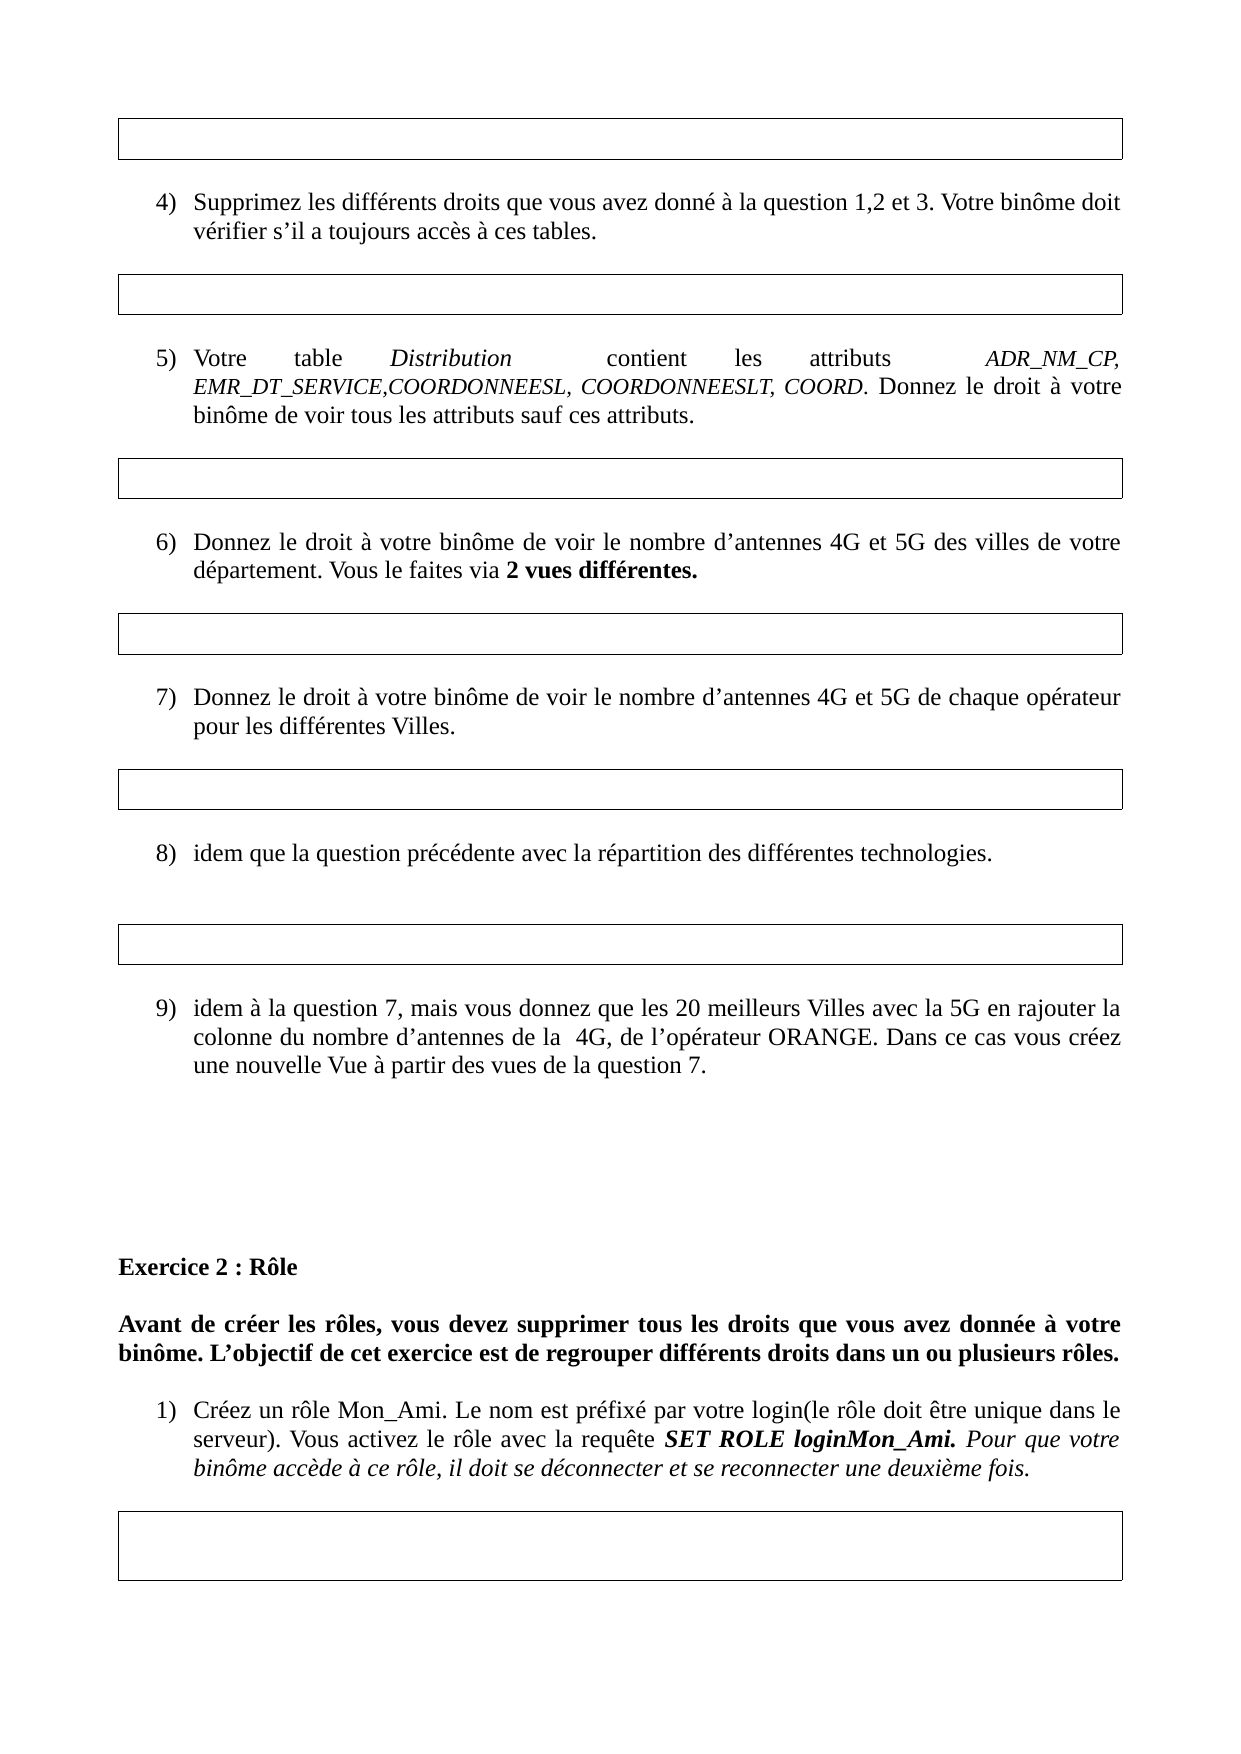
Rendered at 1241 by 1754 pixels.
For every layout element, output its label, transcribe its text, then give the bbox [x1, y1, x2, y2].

table_header [119, 1512, 1122, 1580]
table_header [119, 459, 1122, 498]
list idem que la question précédente avec la répartition des différentes technologies. [156, 838, 1122, 866]
table_header [119, 119, 1122, 158]
list Donnez le droit à votre binôme de voir le nombre d’antennes 4G et 5G des villes de votre département. Vous le faites via 2 vues différentes. [156, 527, 1122, 584]
list Supprimez les différents droits que vous avez donné à la question 1,2 et 3. Votre binôme doit vérifier s’il a toujours accès à ces tables. [156, 187, 1122, 245]
table_header [119, 614, 1122, 653]
table_header [119, 925, 1122, 964]
list Votre table Distribution contient les attributs ADR_NM_CP, EMR_DT_SERVICE,COORDONNEESL, COORDONNEESLT, COORD. Donnez le droit à votre binôme de voir tous les attributs sauf ces attributs. [156, 343, 1122, 429]
table_header [119, 275, 1122, 314]
list idem à la question 7, mais vous donnez que les 20 meilleurs Villes avec la 5G en rajouter la colonne du nombre d’antennes de la 4G, de l’opérateur ORANGE. Dans ce cas vous créez une nouvelle Vue à partir des vues de la question 7. [156, 993, 1122, 1079]
text Avant de créer les rôles, vous devez supprimer tous les droits que vous avez donnée à votre binôme. L’objectif de cet exercice est de regrouper différents droits dans un ou plusieurs rôles. [118, 1309, 1122, 1367]
text Exercice 2 : Rôle [118, 1252, 1122, 1281]
table_header [119, 770, 1122, 809]
list Créez un rôle Mon_Ami. Le nom est préfixé par votre login(le rôle doit être unique dans le serveur). Vous activez le rôle avec la requête SET ROLE loginMon_Ami. Pour que votre binôme accède à ce rôle, il doit se déconnecter et se reconnecter une deuxième fois. [156, 1396, 1122, 1482]
list Donnez le droit à votre binôme de voir le nombre d’antennes 4G et 5G de chaque opérateur pour les différentes Villes. [156, 682, 1122, 740]
table_header [118, 1108, 1122, 1166]
